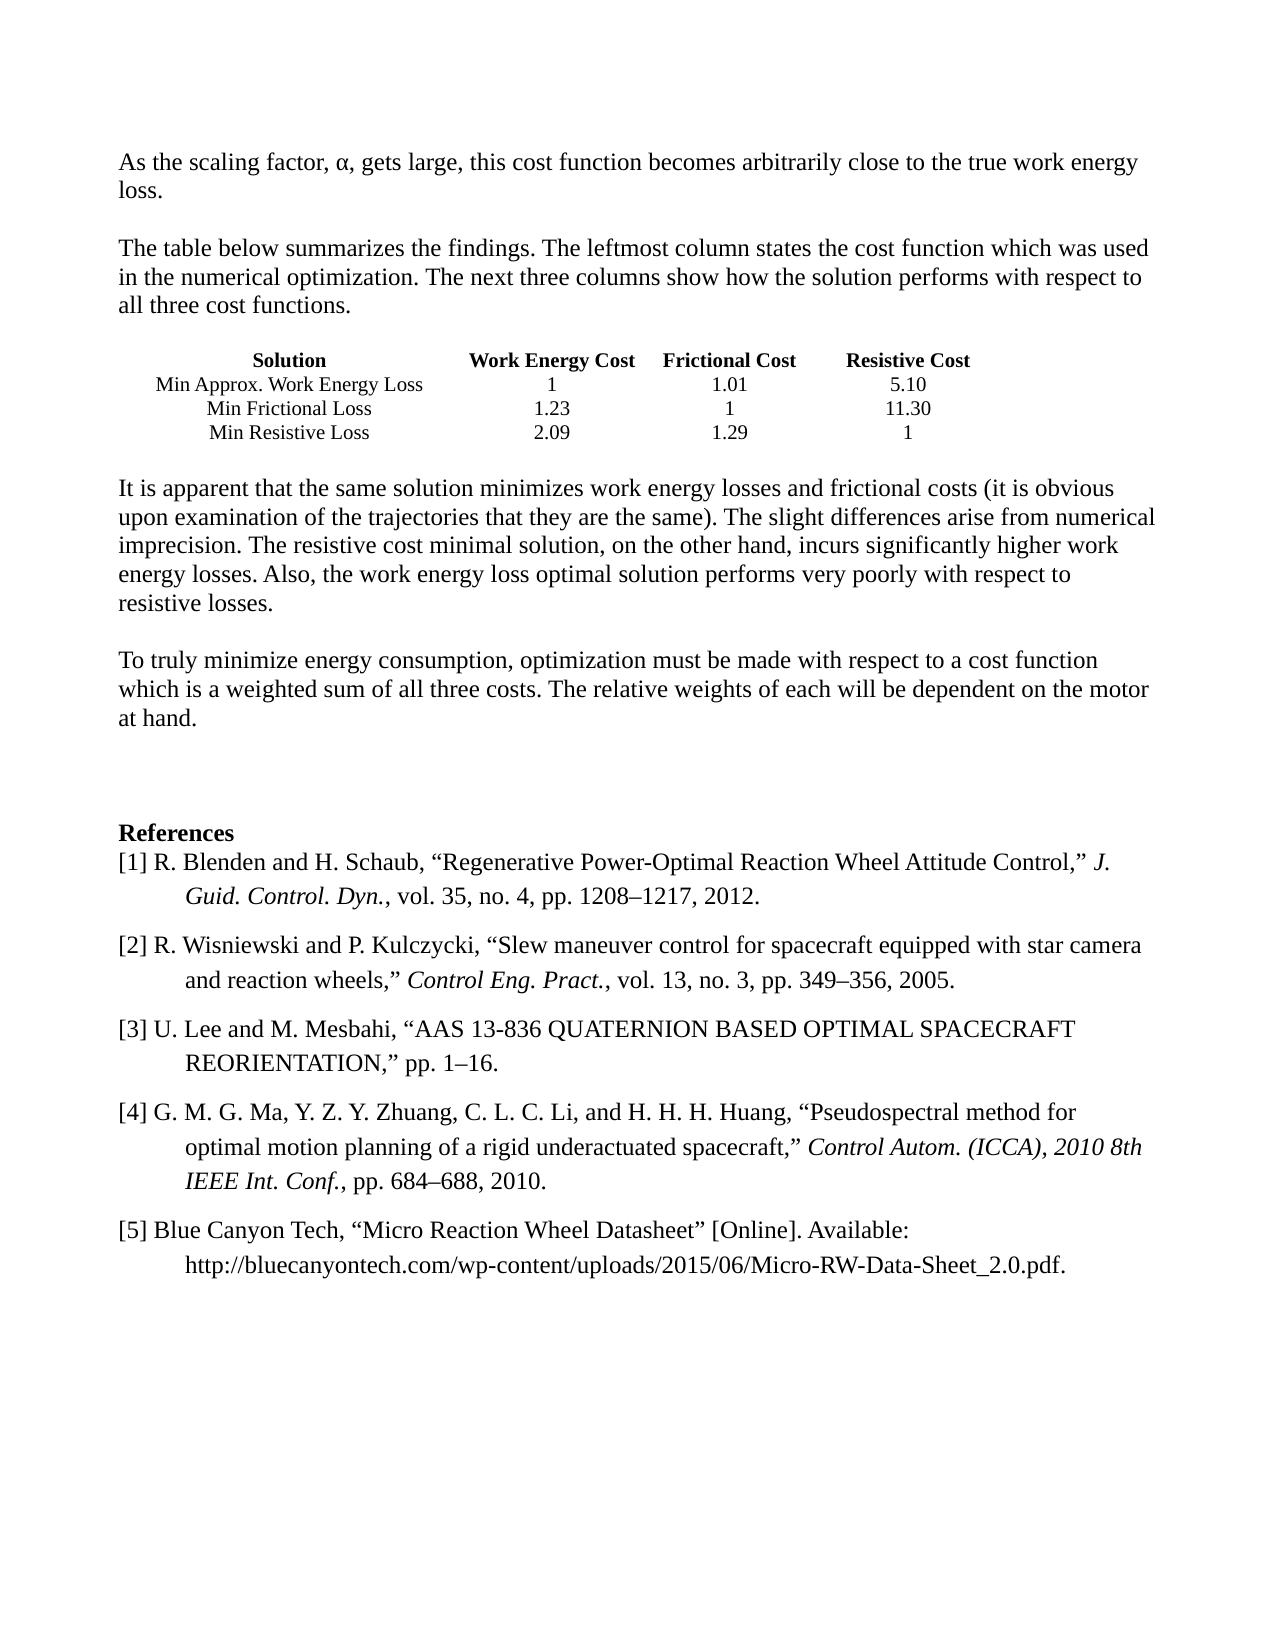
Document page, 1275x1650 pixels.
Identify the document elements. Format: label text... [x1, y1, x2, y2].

table_cell 1 [809, 420, 1007, 444]
table_header Resistive Cost [809, 348, 1007, 372]
text [3] U. Lee and M. Mesbahi, “AAS 13-836 QUATERNION BASED OPTIMAL SPACECRAFT REORIENTATION,” pp. 1–16. [118, 1014, 1157, 1077]
text [2] R. Wisniewski and P. Kulczycki, “Slew maneuver control for spacecraft equipped with star camera and reaction wheels,” Control Eng. Pract., vol. 13, no. 3, pp. 349–356, 2005. [118, 930, 1157, 994]
text To truly minimize energy consumption, optimization must be made with respect to a cost function which is a weighted sum of all three costs. The relative weights of each will be dependent on the motor at hand. [118, 646, 1157, 732]
table_header Work Energy Cost [454, 348, 650, 372]
table_cell 5.10 [809, 372, 1007, 396]
text [5] Blue Canyon Tech, “Micro Reaction Wheel Datasheet” [Online]. Available: http://bluecanyontech.com/wp-content/uploads/2015/06/Micro-RW-Data-Sheet_2.0.pdf. [118, 1216, 1157, 1279]
table_cell 1 [454, 372, 650, 396]
text As the scaling factor, α, gets large, this cost function becomes arbitrarily close to the true work energy loss. [118, 147, 1157, 204]
table_cell Min Frictional Loss [125, 396, 453, 420]
table_cell Min Resistive Loss [125, 420, 453, 444]
table_cell 1.01 [650, 372, 809, 396]
text [1] R. Blenden and H. Schaub, “Regenerative Power-Optimal Reaction Wheel Attitude Control,” J. Guid. Control. Dyn., vol. 35, no. 4, pp. 1208–1217, 2012. [118, 847, 1157, 910]
text [4] G. M. G. Ma, Y. Z. Y. Zhuang, C. L. C. Li, and H. H. H. Huang, “Pseudospectral method for optimal motion planning of a rigid underactuated spacecraft,” Control Autom. (ICCA), 2010 8th IEEE Int. Conf., pp. 684–688, 2010. [118, 1097, 1157, 1195]
text The table below summarizes the findings. The leftmost column states the cost function which was used in the numerical optimization. The next three columns show how the solution performs with respect to all three cost functions. [118, 233, 1157, 319]
table_header Solution [125, 348, 453, 372]
text References [118, 818, 1157, 847]
text It is apparent that the same solution minimizes work energy losses and frictional costs (it is obvious upon examination of the trajectories that they are the same). The slight differences arise from numerical imprecision. The resistive cost minimal solution, on the other hand, incurs significantly higher work energy losses. Also, the work energy loss optimal solution performs very poorly with respect to resistive losses. [118, 473, 1157, 617]
table_header Frictional Cost [650, 348, 809, 372]
table_cell 2.09 [454, 420, 650, 444]
table_cell 1.29 [650, 420, 809, 444]
table_cell Min Approx. Work Energy Loss [125, 372, 453, 396]
table_cell 1.23 [454, 396, 650, 420]
table_cell 1 [650, 396, 809, 420]
table_cell 11.30 [809, 396, 1007, 420]
